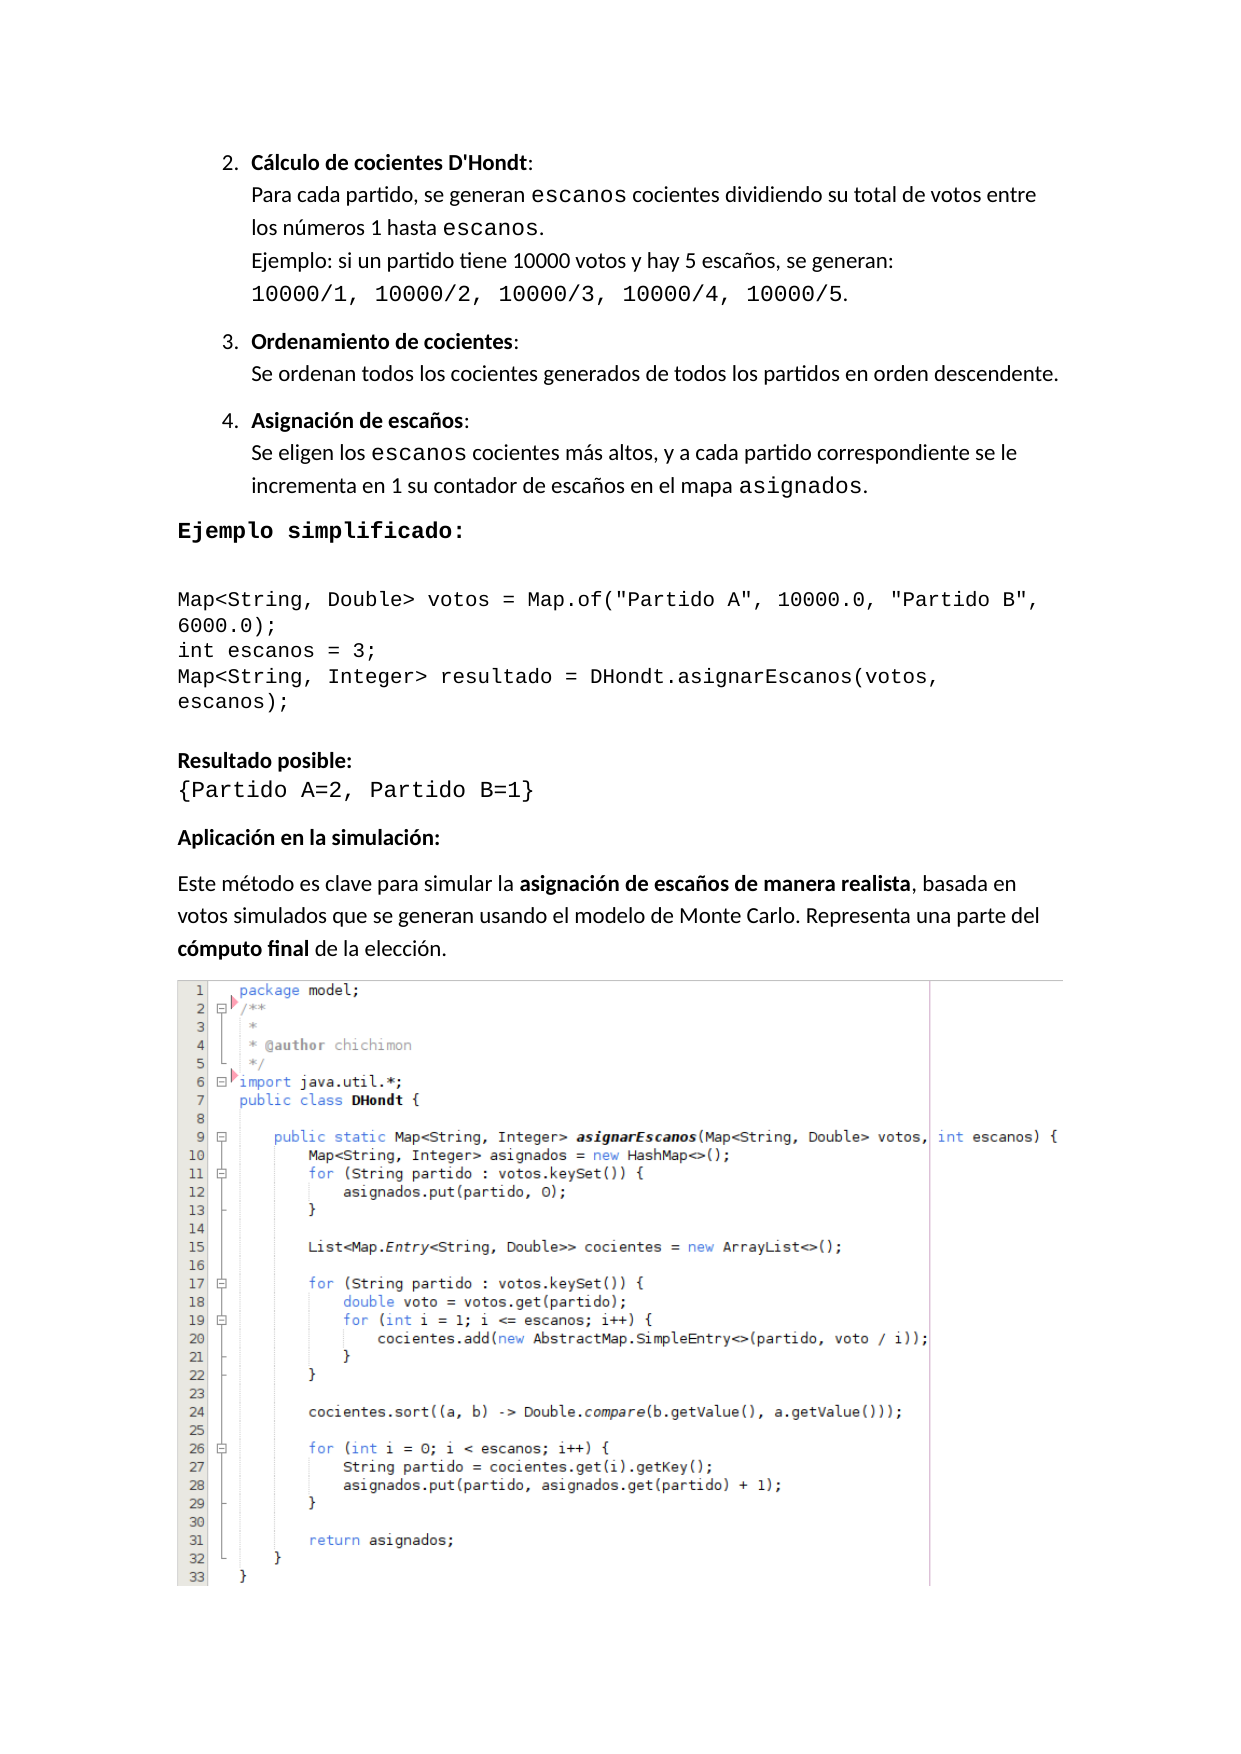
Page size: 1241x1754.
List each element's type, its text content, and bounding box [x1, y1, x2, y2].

text int escanos = 3; [177, 640, 1063, 664]
text Resultado posible: {Partido A=2, Partido B=1} [177, 746, 1063, 804]
text Este método es clave para simular la asignación de escaños de manera realista, basada en votos simulados que se generan usando el modelo de Monte Carlo. Representa una parte del cómputo final de la elección. [177, 869, 1063, 962]
picture [177, 980, 1063, 1586]
text Ejemplo simplificado: [177, 519, 1063, 545]
text Map<String, Double> votos = Map.of("Partido A", 10000.0, "Partido B", 6000.0); [177, 589, 1063, 638]
list Ordenamiento de cocientes: Se ordenan todos los cocientes generados de todos los partidos en orden descendente. [222, 327, 1063, 387]
list Asignación de escaños: Se eligen los escanos cocientes más altos, y a cada partido correspondiente se le incrementa en 1 su contador de escaños en el mapa asignados. [222, 406, 1063, 500]
list Cálculo de cocientes D'Hondt: Para cada partido, se generan escanos cocientes dividiendo su total de votos entre los números 1 hasta escanos. Ejemplo: si un partido tiene 10000 votos y hay 5 escaños, se generan: 10000/1, 10000/2, 10000/3, 10000/4, 10000/5. [222, 148, 1063, 308]
text Aplicación en la simulación: [177, 823, 1063, 851]
text Map<String, Integer> resultado = DHondt.asignarEscanos(votos, escanos); [177, 666, 1063, 715]
